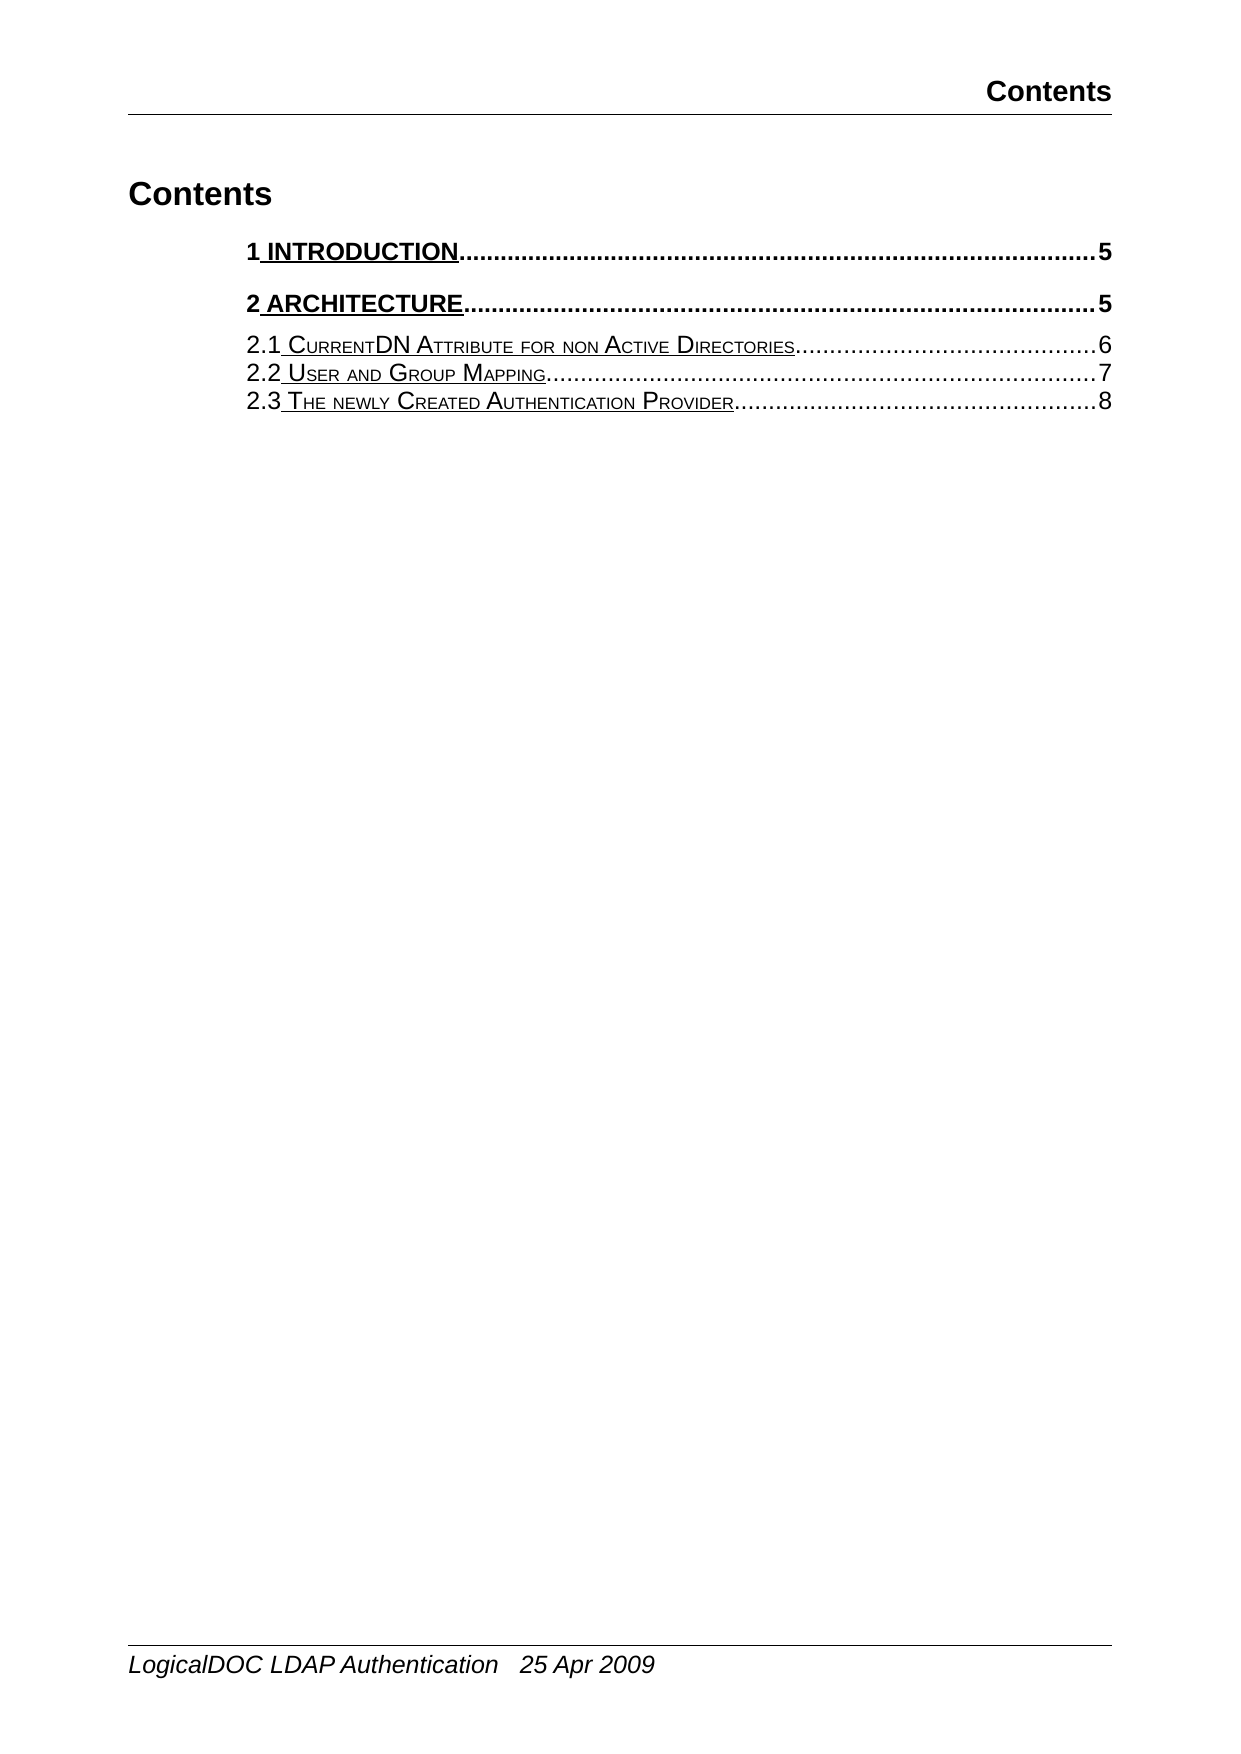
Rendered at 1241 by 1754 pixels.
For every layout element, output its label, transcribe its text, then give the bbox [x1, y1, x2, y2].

text 1 Introduction 5 [246, 237, 1112, 265]
text 2.1 CurrentDN Attribute for non Active Directories 6 [246, 331, 1112, 358]
subtitle Contents [128, 175, 1112, 212]
text 2.2 User and Group Mapping 7 [246, 358, 1112, 386]
text 2.3 The newly Created Authentication Provider 8 [246, 386, 1112, 414]
text 2 Architecture 5 [246, 290, 1112, 318]
